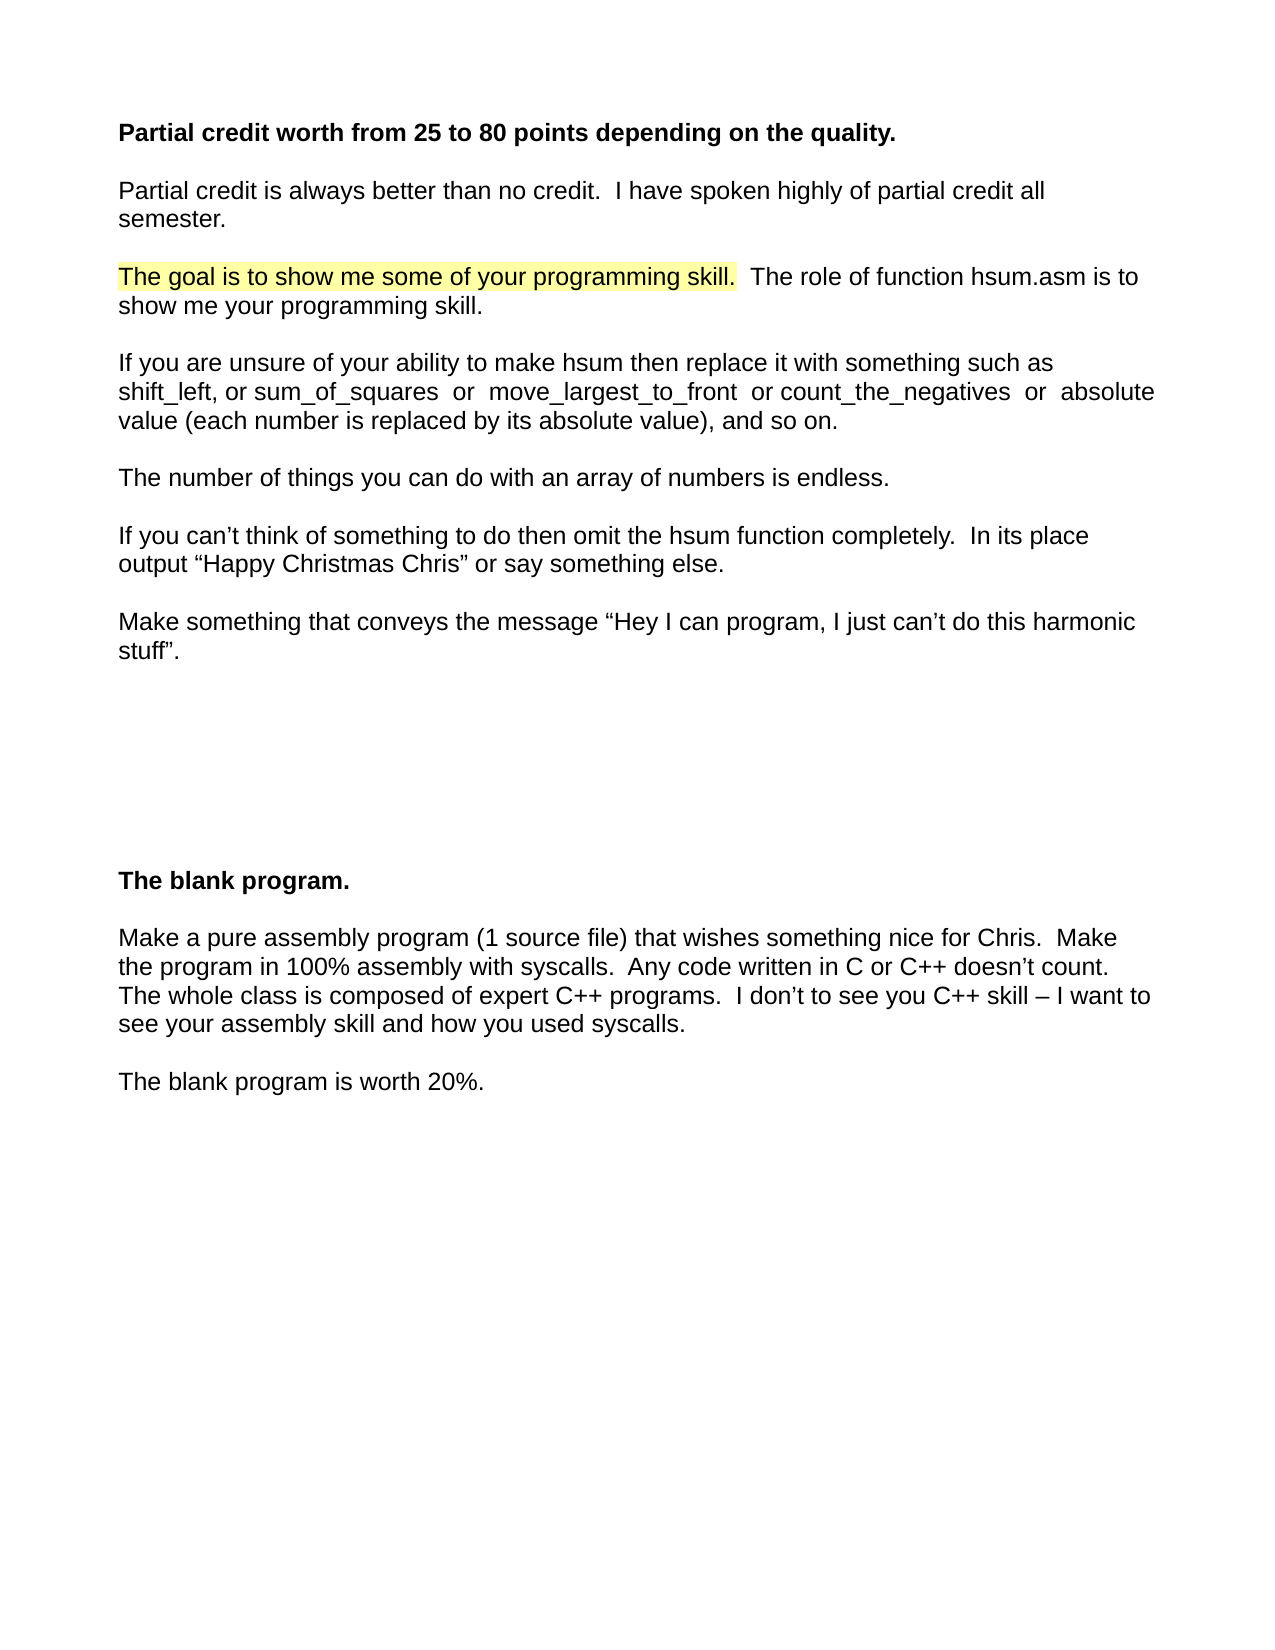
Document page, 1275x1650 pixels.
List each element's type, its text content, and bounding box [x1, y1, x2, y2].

text Partial credit worth from 25 to 80 points depending on the quality. [118, 118, 1157, 147]
text The goal is to show me some of your programming skill. The role of function hsum.asm is to show me your programming skill. [118, 262, 1157, 319]
text If you can’t think of something to do then omit the hsum function completely. In its place output “Happy Christmas Chris” or say something else. [118, 521, 1157, 578]
text If you are unsure of your ability to make hsum then replace it with something such as shift_left, or sum_of_squares or move_largest_to_front or count_the_negatives or absolute value (each number is replaced by its absolute value), and so on. [118, 348, 1157, 434]
text The number of things you can do with an array of numbers is endless. [118, 463, 1157, 492]
text Make something that conveys the message “Hey I can program, I just can’t do this harmonic stuff”. [118, 607, 1157, 664]
text The blank program is worth 20%. [118, 1067, 1157, 1096]
text Make a pure assembly program (1 source file) that wishes something nice for Chris. Make the program in 100% assembly with syscalls. Any code written in C or C++ doesn’t count. The whole class is composed of expert C++ programs. I don’t to see you C++ skill – I want to see your assembly skill and how you used syscalls. [118, 923, 1157, 1038]
text Partial credit is always better than no credit. I have spoken highly of partial credit all semester. [118, 176, 1157, 233]
text The blank program. [118, 866, 1157, 894]
